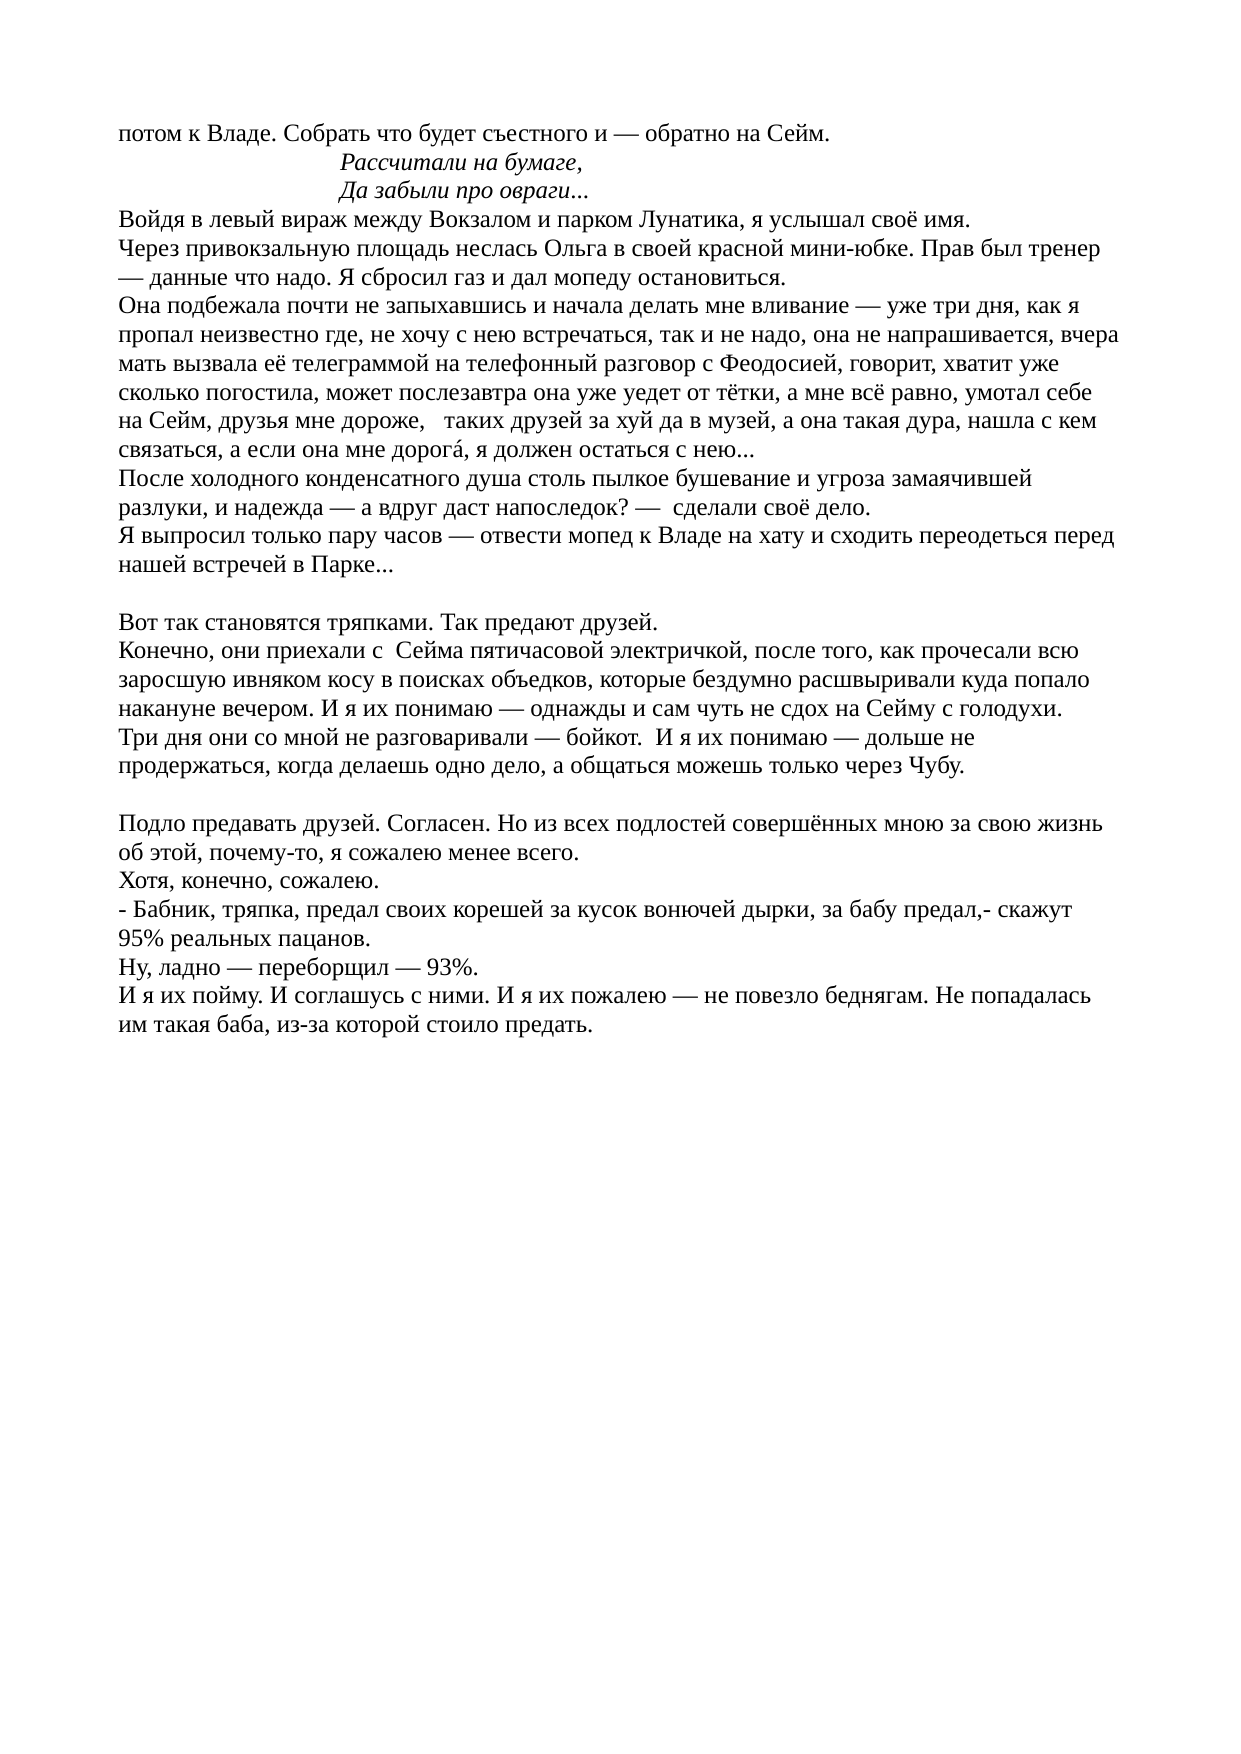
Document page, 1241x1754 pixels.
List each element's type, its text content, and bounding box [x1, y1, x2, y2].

text Вот так становятся тряпками. Так предают друзей. [118, 607, 1122, 636]
text Подло предавать друзей. Согласен. Но из всех подлостей совершённых мною за свою жизнь об этой, почему-то, я сожалею менее всего. [118, 808, 1122, 866]
text Да забыли про овраги... [118, 176, 1122, 204]
text Через привокзальную площадь неслась Ольга в своей красной мини-юбке. Прав был тренер — данные что надо. Я сбросил газ и дал мопеду остановиться. [118, 233, 1122, 291]
text Ну, ладно — переборщил — 93%. [118, 952, 1122, 981]
text Она подбежала почти не запыхавшись и начала делать мне вливание — уже три дня, как я пропал неизвестно где, не хочу с нею встречаться, так и не надо, она не напрашивается, вчера мать вызвала её телеграммой на телефонный разговор с Феодосией, говорит, хватит уже сколько погостила, может послезавтра она уже уедет от тётки, а мне всё равно, умотал себе на Сейм, друзья мне дороже, таких друзей за хуй да в музей, а она такая дура, нашла с кем связаться, а если она мне дорогá, я должен остаться с нею... [118, 291, 1122, 463]
text потом к Владе. Собрать что будет съестного и — обратно на Сейм. [118, 118, 1122, 147]
text - Бабник, тряпка, предал своих корешей за кусок вонючей дырки, за бабу предал,- скажут 95% реальных пацанов. [118, 894, 1122, 952]
text Я выпросил только пару часов — отвести мопед к Владе на хату и сходить переодеться перед нашей встречей в Парке... [118, 521, 1122, 578]
text Войдя в левый вираж между Вокзалом и парком Лунатика, я услышал своё имя. [118, 204, 1122, 233]
text Конечно, они приехали с Сейма пятичасовой электричкой, после того, как прочесали всю заросшую ивняком косу в поисках объедков, которые бездумно расшвыривали куда попало накануне вечером. И я их понимаю — однажды и сам чуть не сдох на Сейму с голодухи. [118, 636, 1122, 722]
text Рассчитали на бумаге, [118, 147, 1122, 176]
text После холодного конденсатного душа столь пылкое бушевание и угроза замаячившей разлуки, и надежда — а вдруг даст напоследок? — сделали своё дело. [118, 463, 1122, 521]
text Хотя, конечно, сожалею. [118, 866, 1122, 894]
text Три дня они со мной не разговаривали — бойкот. И я их понимаю — дольше не продержаться, когда делаешь одно дело, а общаться можешь только через Чубу. [118, 722, 1122, 779]
text И я их пойму. И соглашусь с ними. И я их пожалею — не повезло беднягам. Не попадалась им такая баба, из-за которой стоило предать. [118, 981, 1122, 1038]
